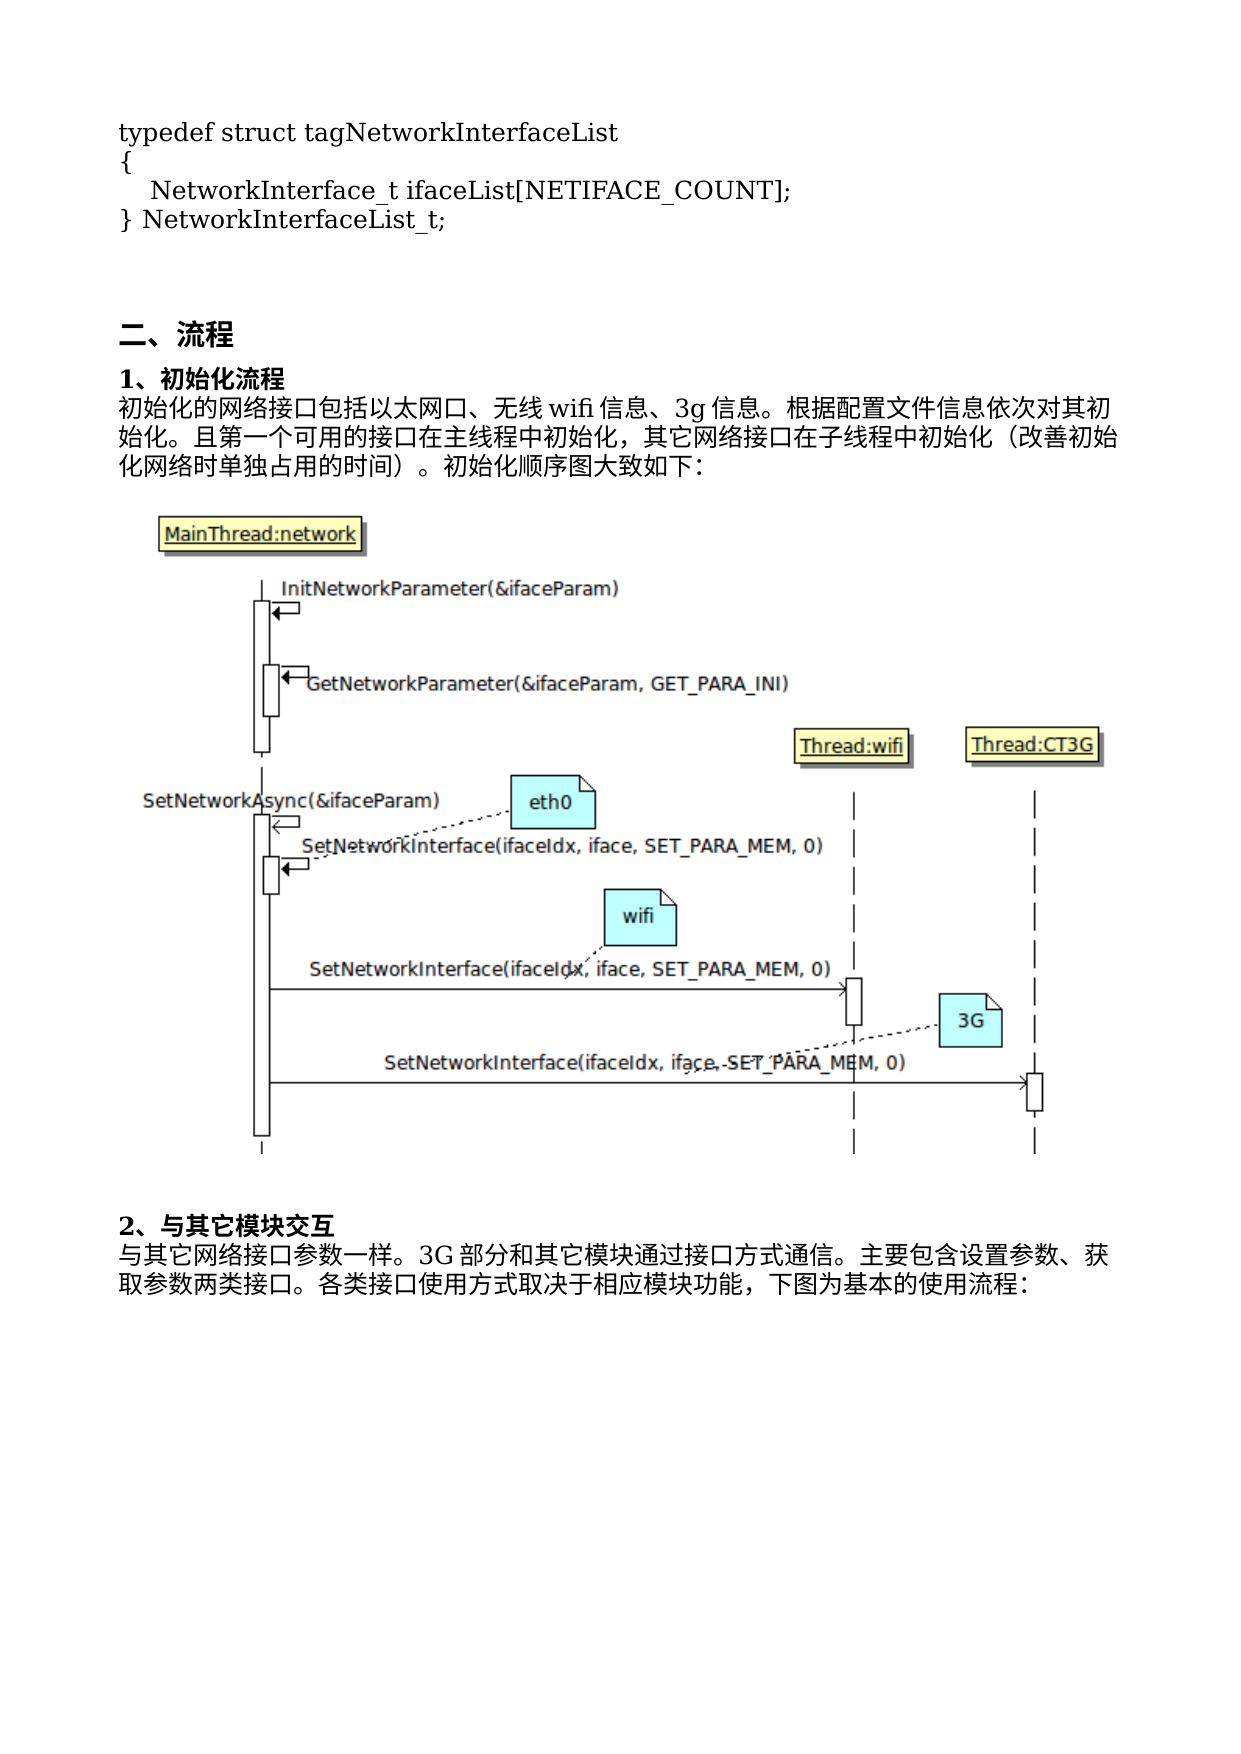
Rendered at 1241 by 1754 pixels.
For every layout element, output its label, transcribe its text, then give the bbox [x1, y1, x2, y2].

subtitle 二、流程 [118, 318, 1122, 352]
picture [118, 510, 1123, 1154]
text typedef struct tagNetworkInterfaceList [118, 118, 1122, 147]
text 2、与其它模块交互 [118, 1212, 1122, 1241]
text NetworkInterface_t ifaceList[NETIFACE_COUNT]; [118, 176, 1122, 206]
text } NetworkInterfaceList_t; [118, 206, 1122, 235]
text 初始化的网络接口包括以太网口、无线wifi信息、3g信息。根据配置文件信息依次对其初始化。且第一个可用的接口在主线程中初始化，其它网络接口在子线程中初始化（改善初始化网络时单独占用的时间）。初始化顺序图大致如下： [118, 394, 1122, 481]
text 1、初始化流程 [118, 364, 1122, 394]
text { [118, 147, 1122, 176]
text 与其它网络接口参数一样。3G部分和其它模块通过接口方式通信。主要包含设置参数、获取参数两类接口。各类接口使用方式取决于相应模块功能，下图为基本的使用流程： [118, 1241, 1122, 1299]
